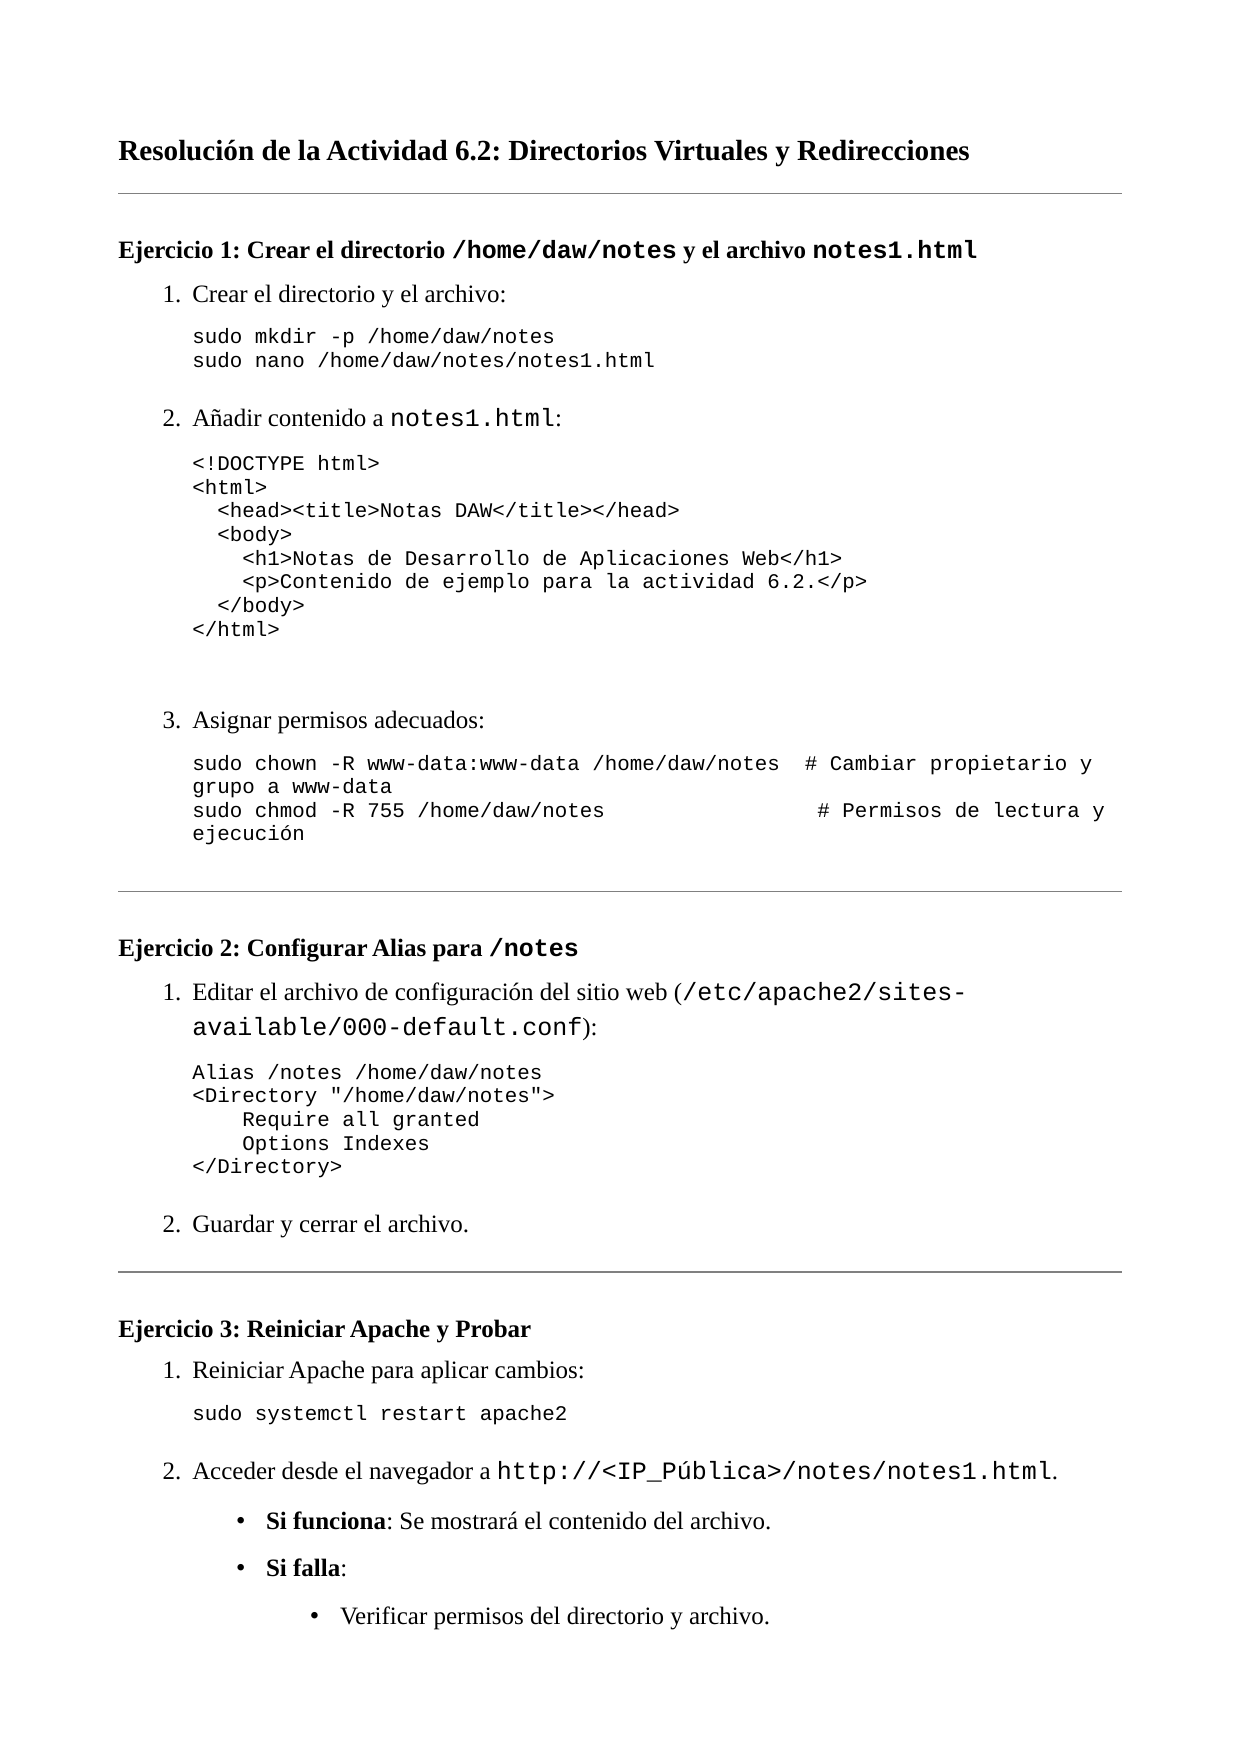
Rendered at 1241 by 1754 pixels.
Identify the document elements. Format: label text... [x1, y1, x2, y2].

subtitle Ejercicio 3: Reiniciar Apache y Probar [118, 1314, 1122, 1343]
list Reiniciar Apache para aplicar cambios: [162, 1355, 1122, 1384]
list sudo nano /home/daw/notes/notes1.html [162, 350, 1122, 374]
list Añadir contenido a notes1.html: [162, 403, 1122, 434]
list <!DOCTYPE html> [162, 453, 1122, 477]
list <body> [162, 524, 1122, 548]
list </Directory> [162, 1156, 1122, 1180]
list <p>Contenido de ejemplo para la actividad 6.2.</p> [162, 571, 1122, 595]
list </html> [162, 619, 1122, 642]
list Run HTML [162, 672, 1122, 701]
list <h1>Notas de Desarrollo de Aplicaciones Web</h1> [162, 548, 1122, 571]
list Crear el directorio y el archivo: [162, 279, 1122, 308]
list <Directory "/home/daw/notes"> [162, 1085, 1122, 1109]
list Guardar y cerrar el archivo. [162, 1209, 1122, 1238]
list <html> [162, 477, 1122, 501]
list Si funciona: Se mostrará el contenido del archivo. [236, 1506, 1122, 1534]
list sudo mkdir -p /home/daw/notes [162, 326, 1122, 350]
list sudo systemctl restart apache2 [162, 1403, 1122, 1426]
list </body> [162, 595, 1122, 619]
subtitle Ejercicio 1: Crear el directorio /home/daw/notes y el archivo notes1.html [118, 236, 1122, 266]
list Verificar permisos del directorio y archivo. [310, 1601, 1122, 1630]
list Options Indexes [162, 1133, 1122, 1156]
list sudo chmod -R 755 /home/daw/notes # Permisos de lectura y ejecución [162, 800, 1122, 847]
subtitle Resolución de la Actividad 6.2: Directorios Virtuales y Redirecciones [118, 133, 1122, 166]
list Si falla: [236, 1553, 1122, 1582]
list Require all granted [162, 1109, 1122, 1133]
list Alias /notes /home/daw/notes [162, 1062, 1122, 1085]
list Editar el archivo de configuración del sitio web (/etc/apache2/sites-available/000-default.conf): [162, 977, 1122, 1043]
subtitle Ejercicio 2: Configurar Alias para /notes [118, 933, 1122, 964]
list sudo chown -R www-data:www-data /home/daw/notes # Cambiar propietario y grupo a www-data [162, 752, 1122, 800]
list Acceder desde el navegador a http://<IP_Pública>/notes/notes1.html. [162, 1456, 1122, 1487]
list <head><title>Notas DAW</title></head> [162, 501, 1122, 524]
list Asignar permisos adecuados: [162, 705, 1122, 734]
